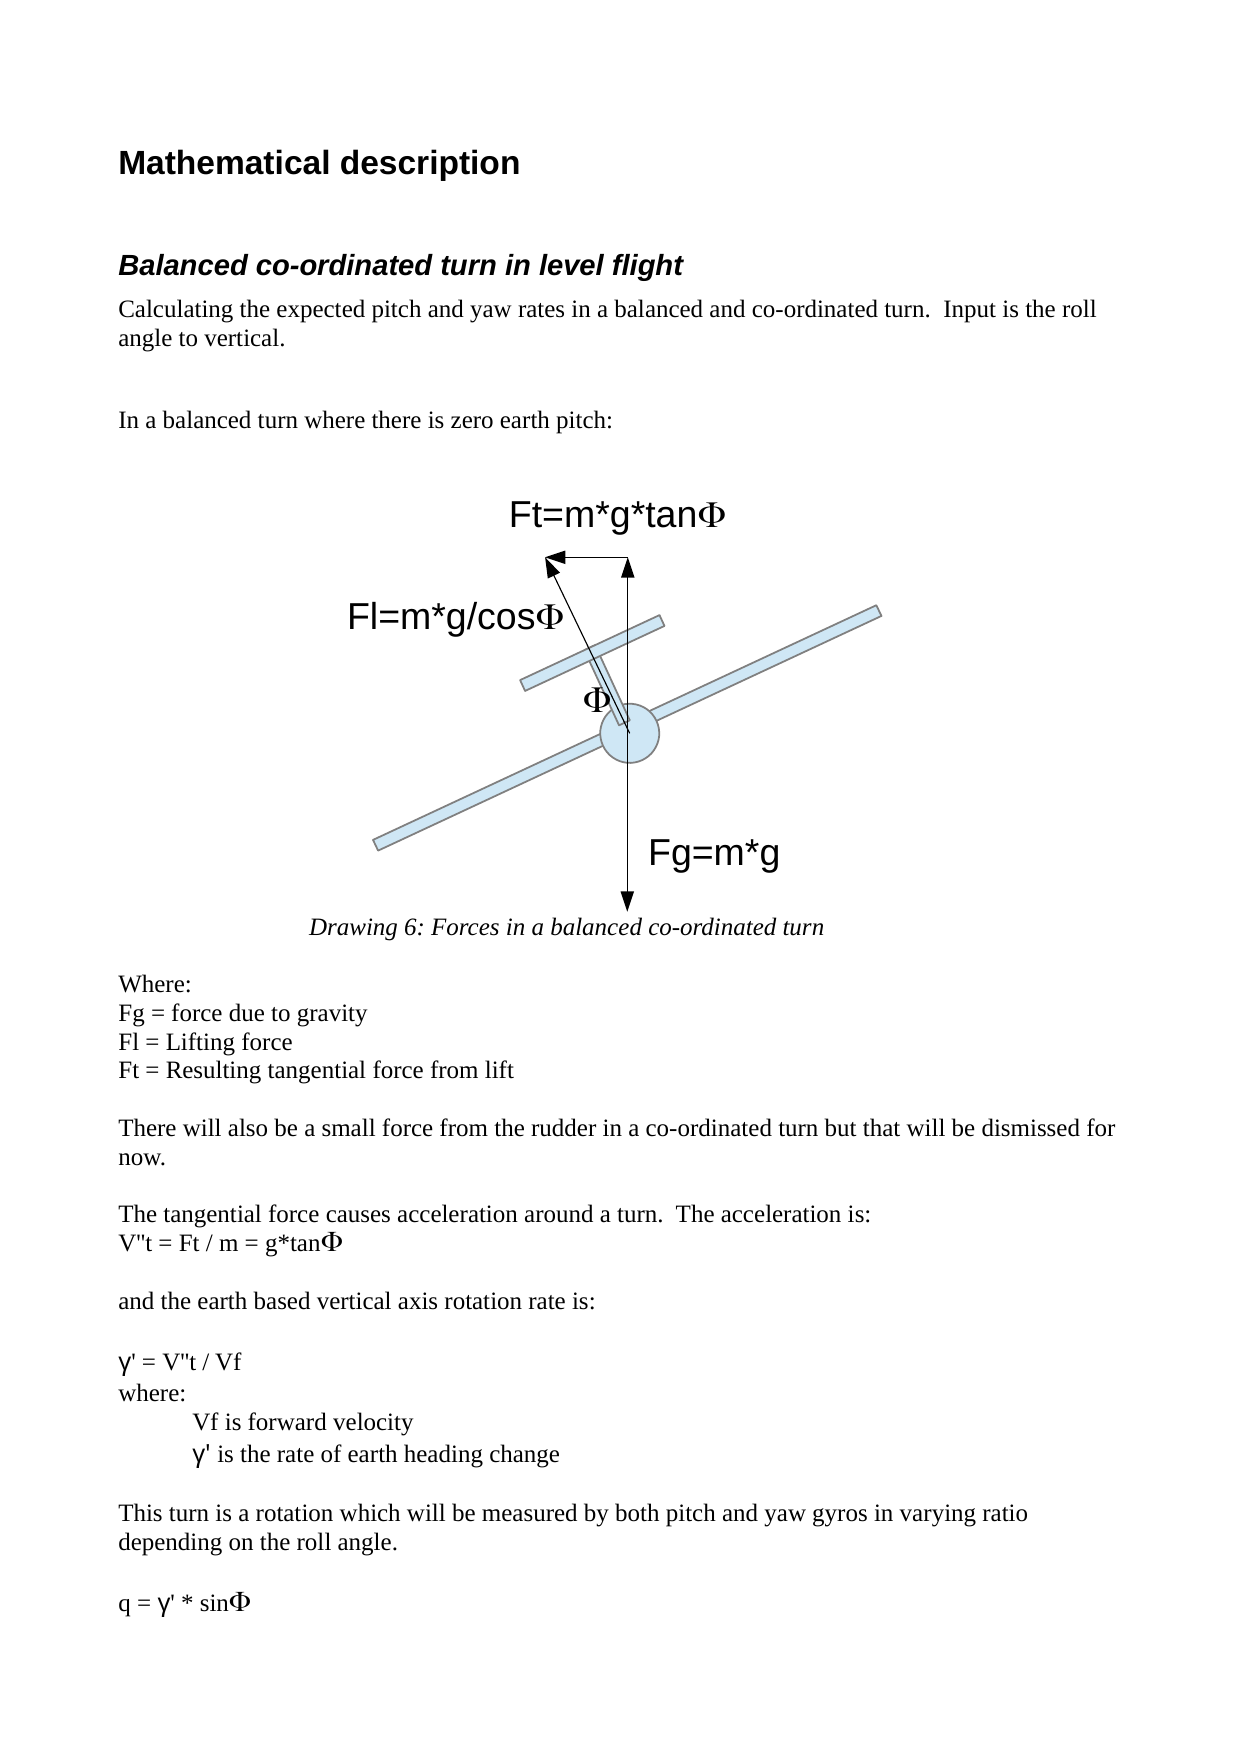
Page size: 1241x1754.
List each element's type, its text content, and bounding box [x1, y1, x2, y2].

text The tangential force causes acceleration around a turn. The acceleration is: [118, 1199, 1122, 1228]
text This turn is a rotation which will be measured by both pitch and yaw gyros in varying ratio depending on the roll angle. [118, 1498, 1122, 1556]
text Calculating the expected pitch and yaw rates in a balanced and co-ordinated turn. Input is the roll angle to vertical. [118, 294, 1122, 352]
text [309, 485, 905, 497]
text V''t = Ft / m = g*tanF [118, 1228, 1122, 1258]
text γ' = V''t / Vf [118, 1344, 1122, 1378]
text In a balanced turn where there is zero earth pitch: [118, 405, 1122, 434]
text Drawing 6: Forces in a balanced co-ordinated turn [309, 497, 905, 941]
text Fg = force due to gravity [118, 998, 1122, 1027]
text and the earth based vertical axis rotation rate is: [118, 1286, 1122, 1315]
text There will also be a small force from the rudder in a co-ordinated turn but that will be dismissed for now. [118, 1113, 1122, 1171]
text γ' is the rate of earth heading change [118, 1436, 1122, 1469]
text Fl = Lifting force [118, 1027, 1122, 1056]
subtitle Mathematical description [118, 143, 1122, 182]
subtitle Balanced co-ordinated turn in level flight [118, 248, 1122, 282]
text Where: [118, 969, 1122, 998]
text Vf is forward velocity [118, 1407, 1122, 1436]
text Ft = Resulting tangential force from lift [118, 1056, 1122, 1084]
text q = γ' * sinF [118, 1584, 1122, 1619]
text where: [118, 1378, 1122, 1407]
